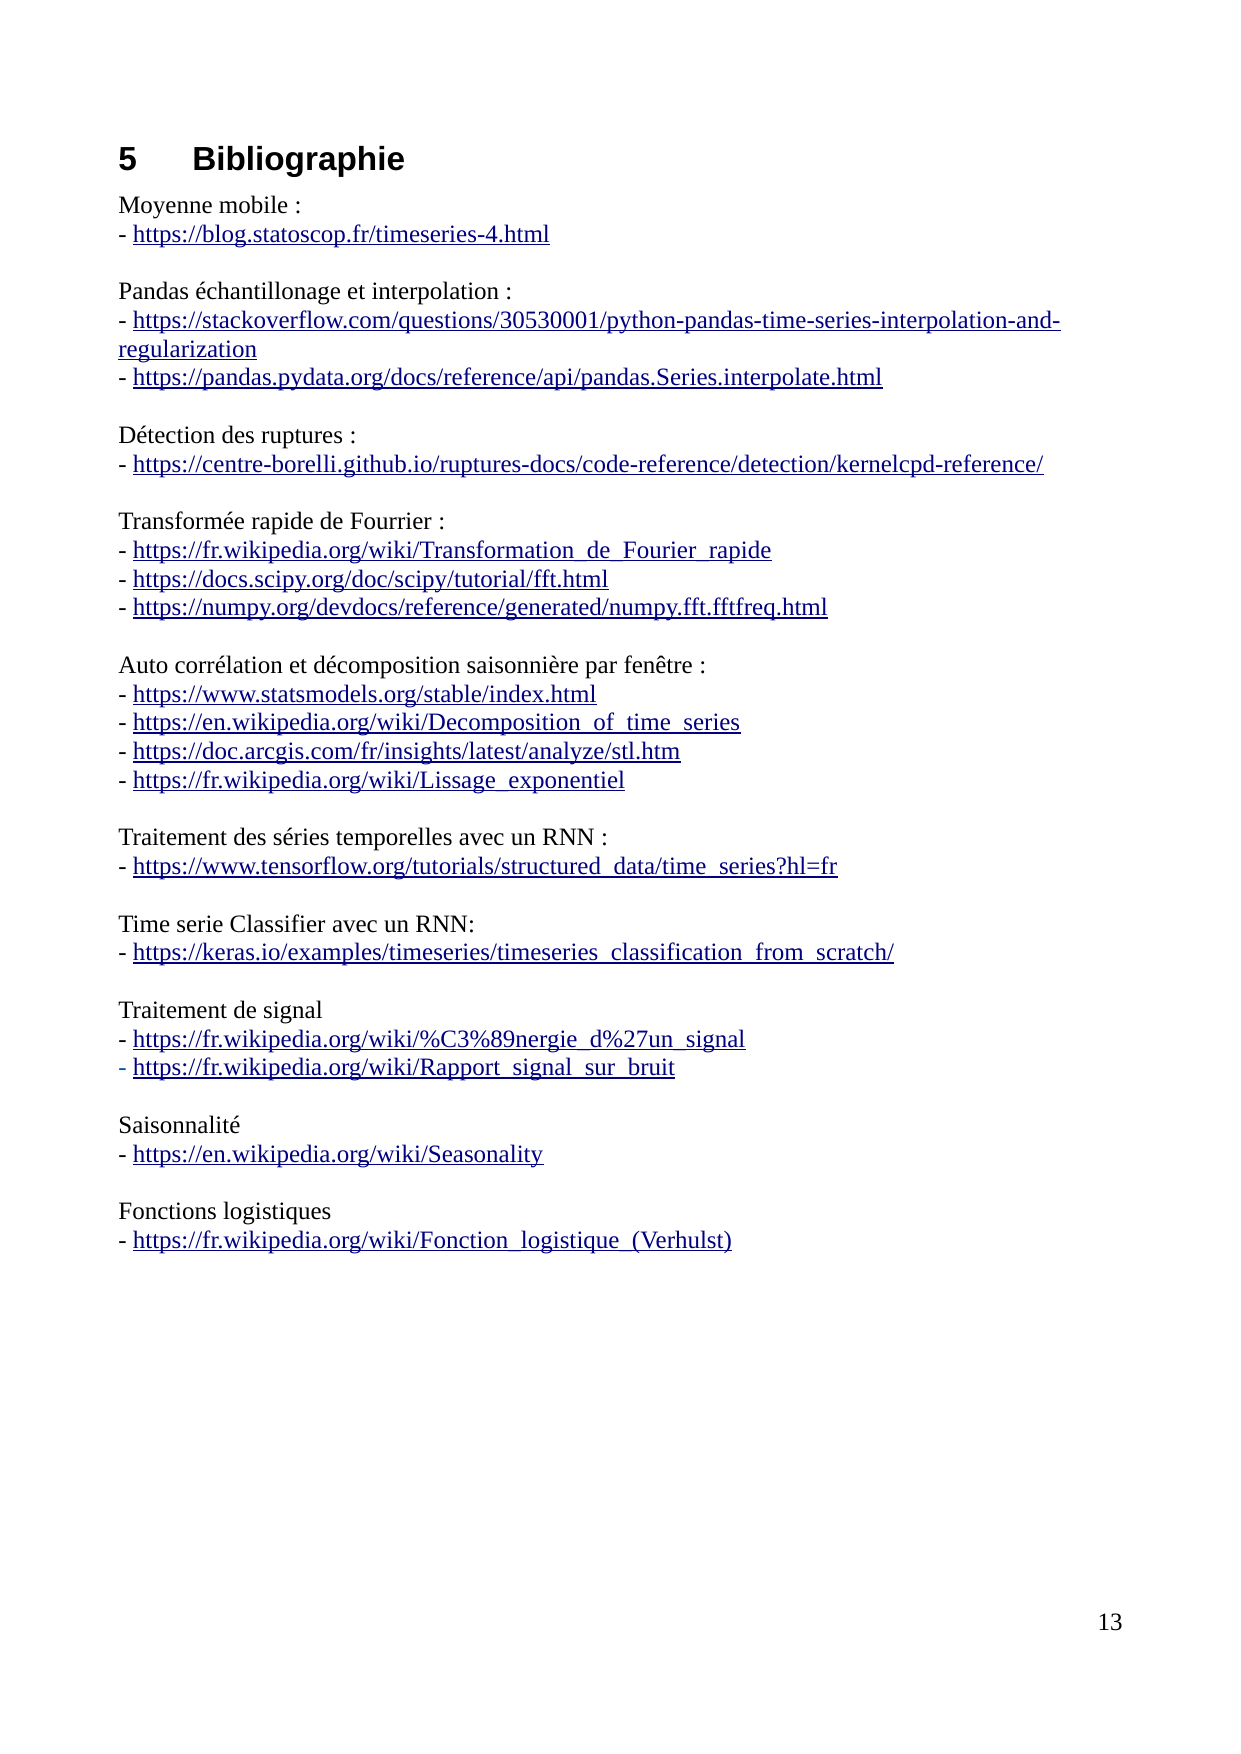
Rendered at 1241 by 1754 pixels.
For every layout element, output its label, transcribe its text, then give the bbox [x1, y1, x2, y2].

list Traitement des séries temporelles avec un RNN : [118, 822, 1122, 851]
list - https://keras.io/examples/timeseries/timeseries_classification_from_scratch/ [118, 937, 1122, 966]
list - https://en.wikipedia.org/wiki/Seasonality [118, 1139, 1122, 1167]
list Time serie Classifier avec un RNN: [118, 909, 1122, 937]
subtitle Bibliographie [118, 139, 1122, 177]
list - https://fr.wikipedia.org/wiki/%C3%89nergie_d%27un_signal [118, 1024, 1122, 1052]
list - https://numpy.org/devdocs/reference/generated/numpy.fft.fftfreq.html [118, 592, 1122, 621]
list - https://fr.wikipedia.org/wiki/Rapport_signal_sur_bruit [118, 1052, 1122, 1081]
text Moyenne mobile : [118, 190, 1122, 219]
list Pandas échantillonage et interpolation : [118, 276, 1122, 305]
list - https://fr.wikipedia.org/wiki/Fonction_logistique_(Verhulst) [118, 1225, 1122, 1254]
list - https://centre-borelli.github.io/ruptures-docs/code-reference/detection/kernelcpd-reference/ [118, 449, 1122, 477]
list - https://fr.wikipedia.org/wiki/Lissage_exponentiel [118, 765, 1122, 794]
list Saisonnalité [118, 1110, 1122, 1139]
list Transformée rapide de Fourrier : [118, 506, 1122, 535]
list - https://docs.scipy.org/doc/scipy/tutorial/fft.html [118, 564, 1122, 592]
list - https://www.statsmodels.org/stable/index.html [118, 679, 1122, 707]
list - https://en.wikipedia.org/wiki/Decomposition_of_time_series [118, 707, 1122, 736]
list - https://fr.wikipedia.org/wiki/Transformation_de_Fourier_rapide [118, 535, 1122, 564]
list - https://www.tensorflow.org/tutorials/structured_data/time_series?hl=fr [118, 851, 1122, 880]
list - https://doc.arcgis.com/fr/insights/latest/analyze/stl.htm [118, 736, 1122, 765]
list Fonctions logistiques [118, 1196, 1122, 1225]
list - https://pandas.pydata.org/docs/reference/api/pandas.Series.interpolate.html [118, 362, 1122, 391]
list Traitement de signal [118, 995, 1122, 1024]
list - https://stackoverflow.com/questions/30530001/python-pandas-time-series-interpolation-and-regularization [118, 305, 1122, 362]
list Auto corrélation et décomposition saisonnière par fenêtre : [118, 650, 1122, 679]
text - https://blog.statoscop.fr/timeseries-4.html [118, 219, 1122, 247]
list Détection des ruptures : [118, 420, 1122, 449]
